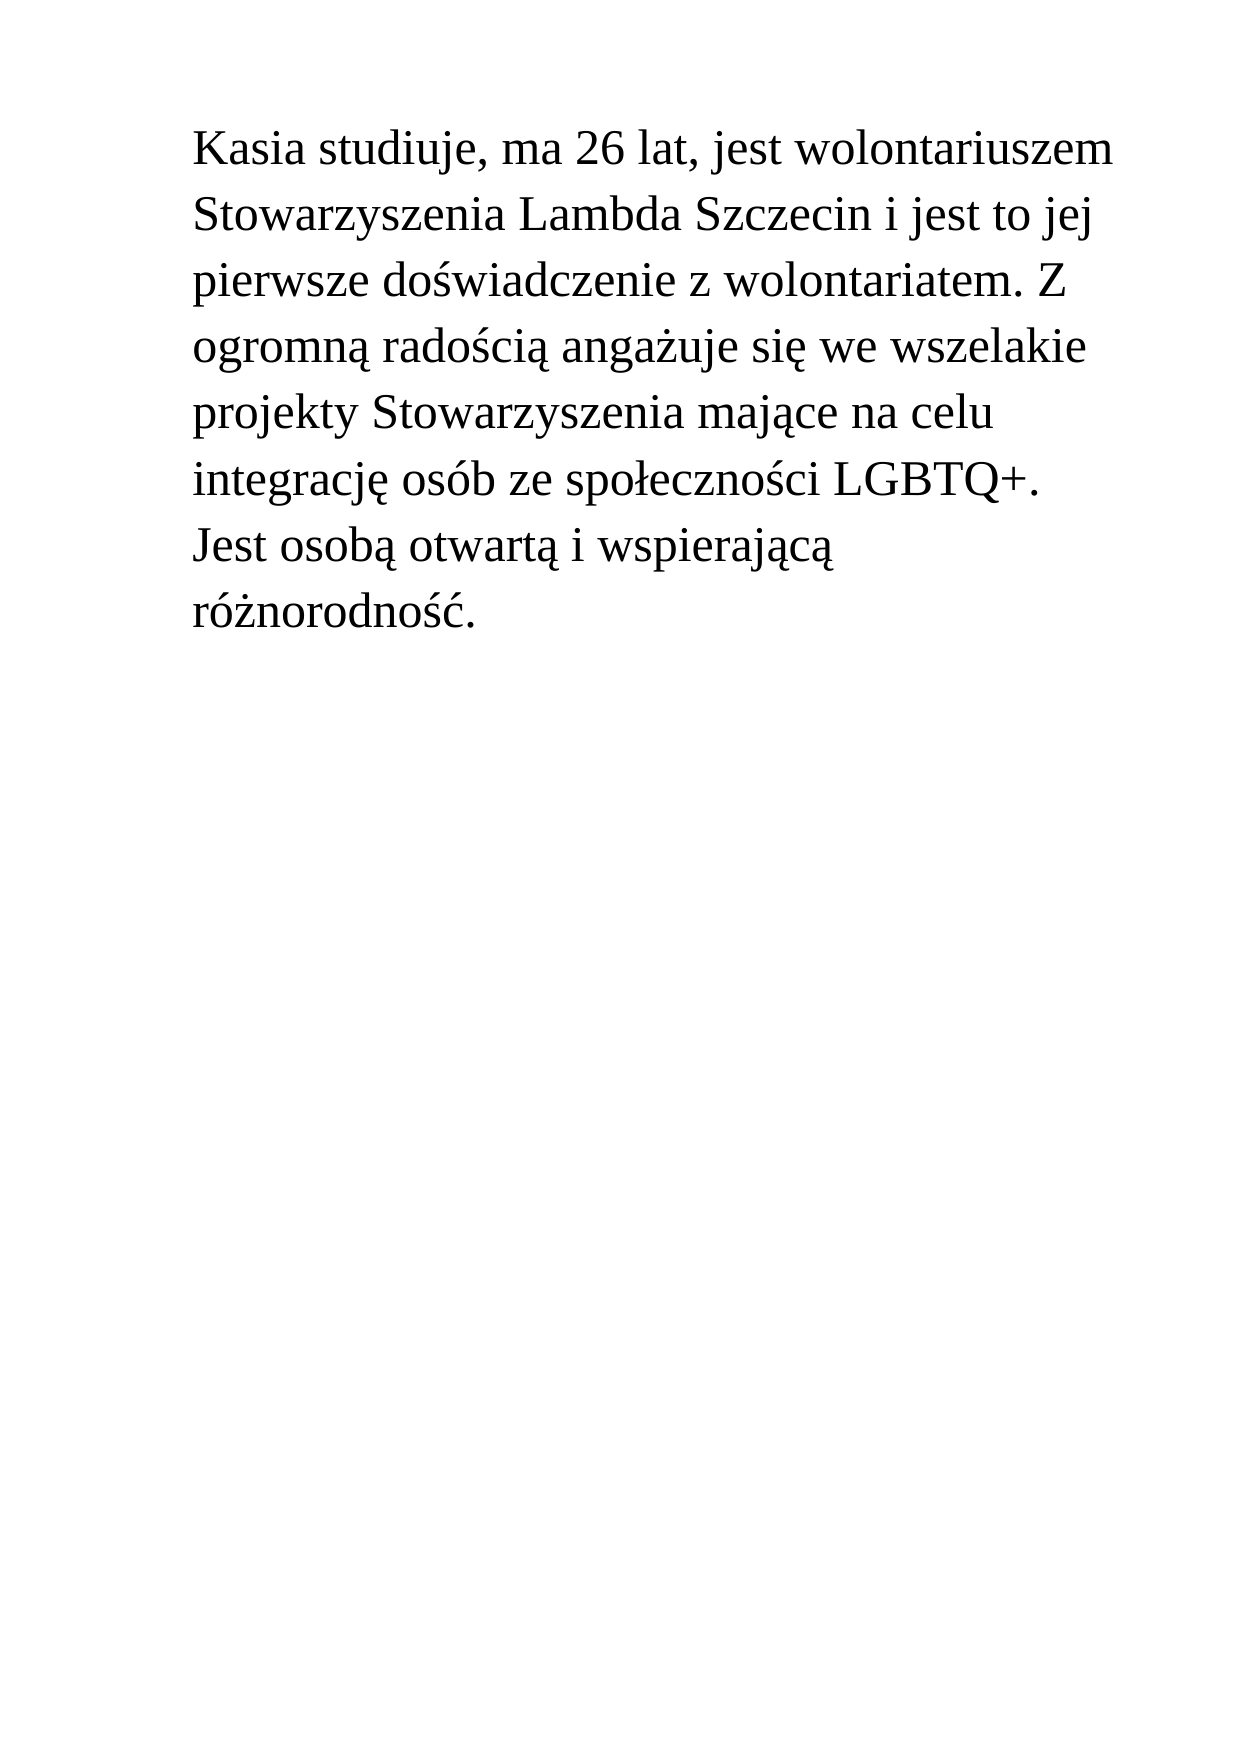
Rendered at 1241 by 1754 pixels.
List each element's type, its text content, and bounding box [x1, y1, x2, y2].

list Kasia studiuje, ma 26 lat, jest wolontariuszem Stowarzyszenia Lambda Szczecin i jest to jej pierwsze doświadczenie z wolontariatem. Z ogromną radością angażuje się we wszelakie projekty Stowarzyszenia mające na celu integrację osób ze społeczności LGBTQ+. Jest osobą otwartą i wspierającą różnorodność. [162, 118, 1122, 638]
